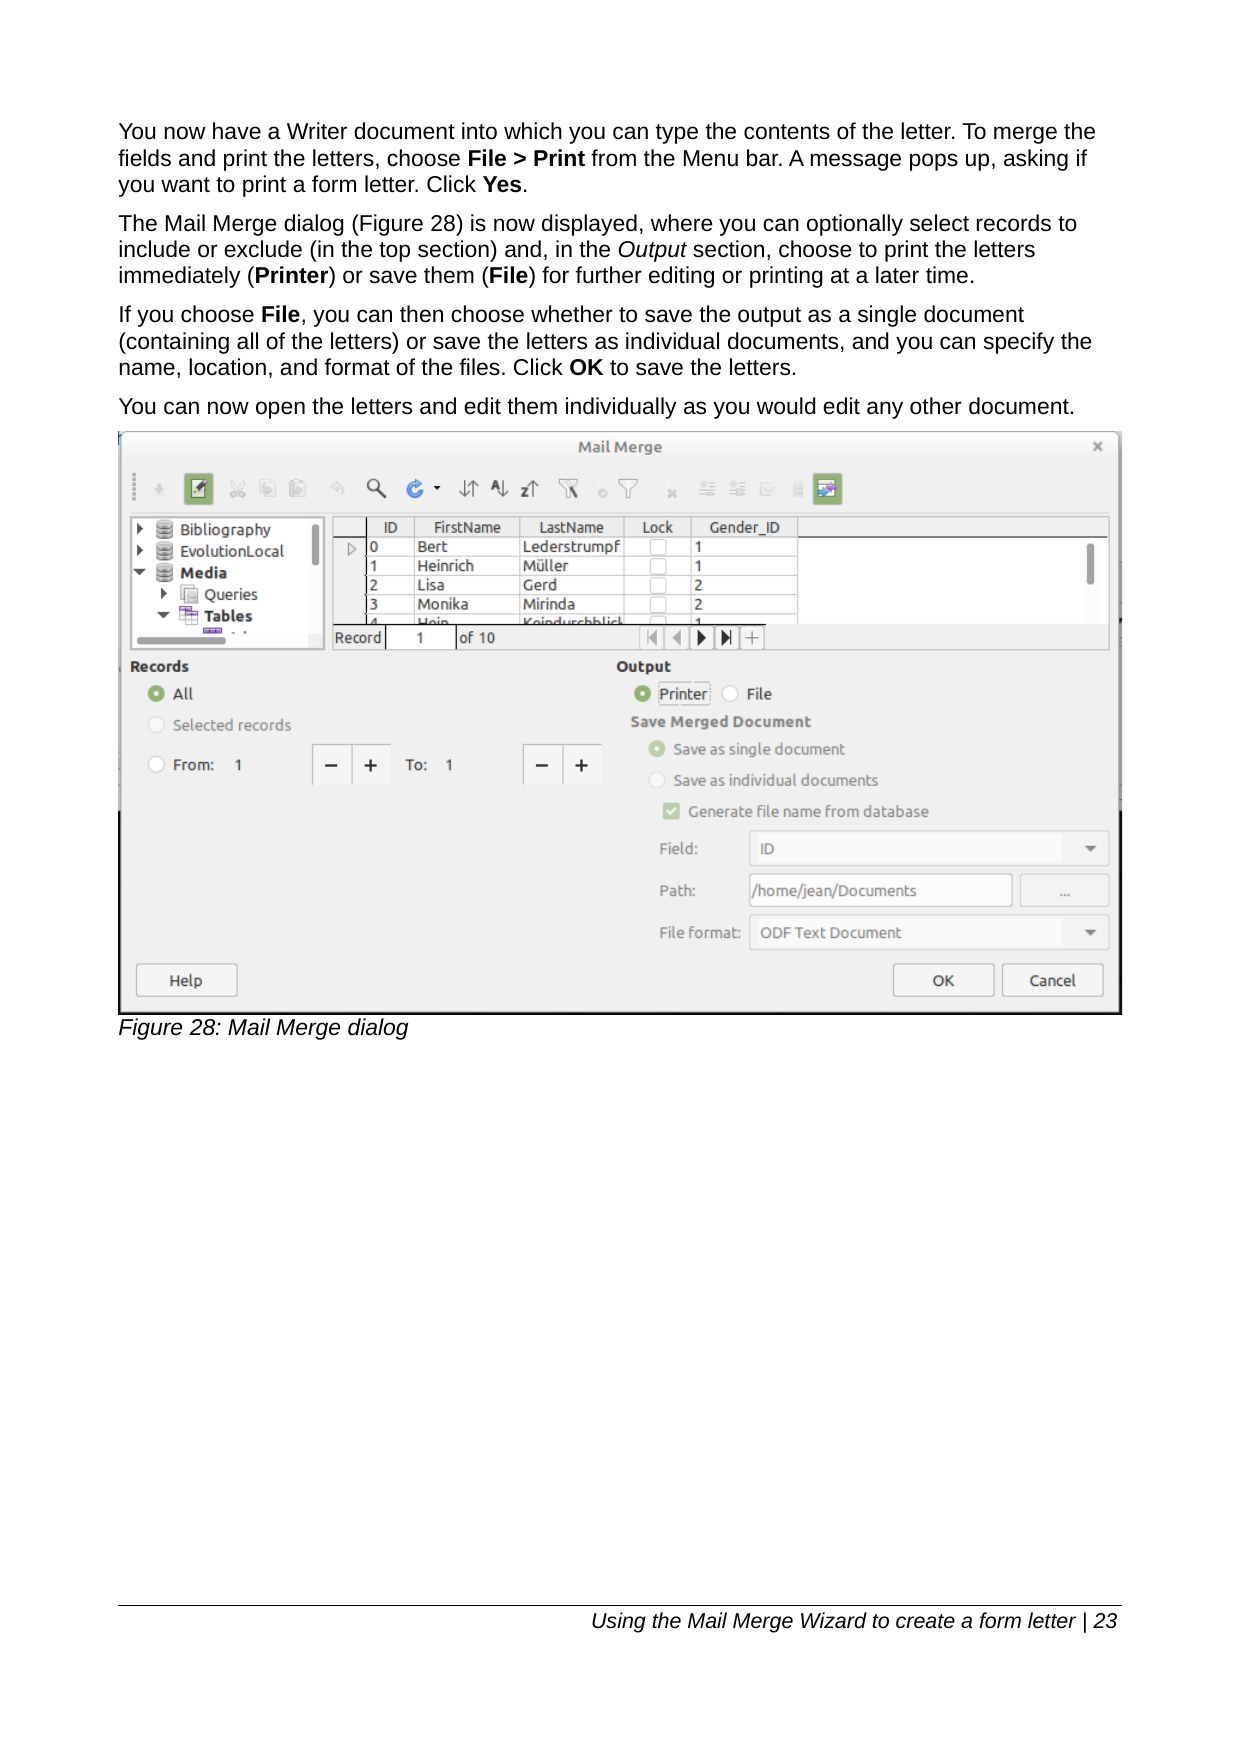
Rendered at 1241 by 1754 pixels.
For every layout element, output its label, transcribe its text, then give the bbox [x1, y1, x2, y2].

text You now have a Writer document into which you can type the contents of the letter. To merge the fields and print the letters, choose File > Print from the Menu bar. A message pops up, asking if you want to print a form letter. Click Yes. [118, 118, 1122, 197]
text Figure 28: Mail Merge dialog [118, 1015, 1122, 1041]
text The Mail Merge dialog (Figure 28) is now displayed, where you can optionally select records to include or exclude (in the top section) and, in the Output section, choose to print the letters immediately (Printer) or save them (File) for further editing or printing at a later time. [118, 210, 1122, 289]
text If you choose File, you can then choose whether to save the output as a single document (containing all of the letters) or save the letters as individual documents, and you can specify the name, location, and format of the files. Click OK to save the letters. [118, 301, 1122, 380]
picture [118, 431, 1123, 1015]
text You can now open the letters and edit them individually as you would edit any other document. [118, 393, 1122, 419]
